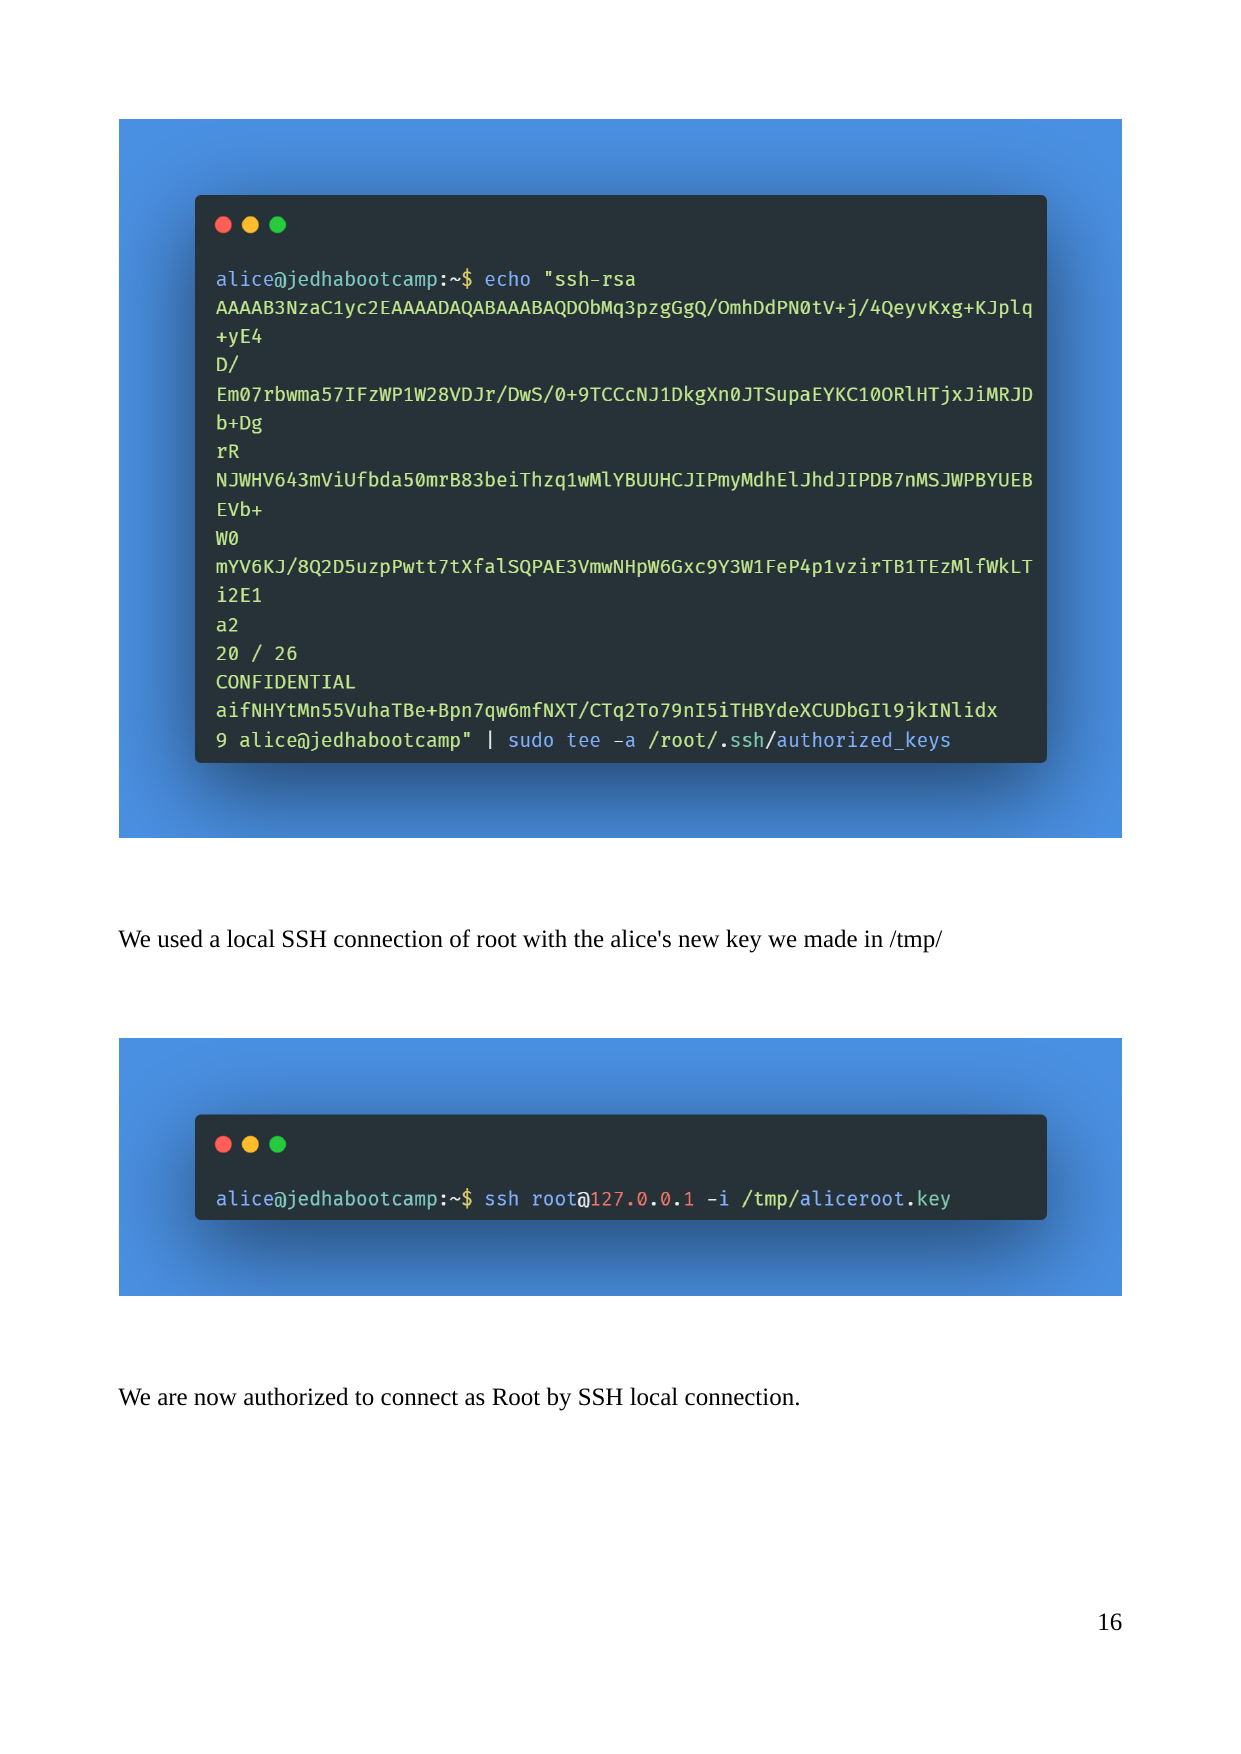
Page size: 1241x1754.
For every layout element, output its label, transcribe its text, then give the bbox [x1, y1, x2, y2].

picture [118, 1038, 1122, 1296]
picture [118, 118, 1122, 838]
text We used a local SSH connection of root with the alice's new key we made in /tmp/ [118, 924, 1122, 952]
text We are now authorized to connect as Root by SSH local connection. [118, 1382, 1122, 1411]
